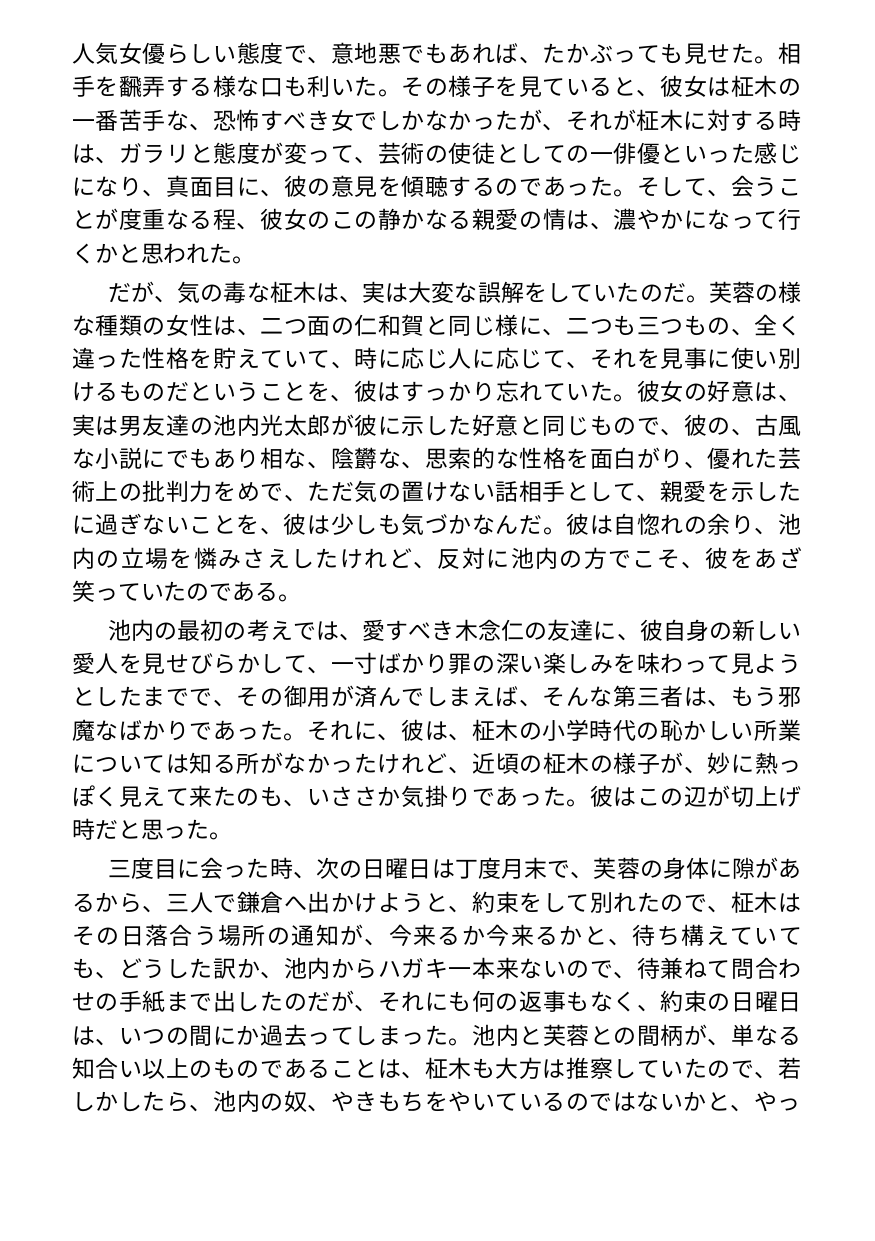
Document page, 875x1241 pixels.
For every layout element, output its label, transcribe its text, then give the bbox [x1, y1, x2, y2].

text 人気女優らしい態度で、意地悪でもあれば、たかぶっても見せた。相手を飜弄する様な口も利いた。その様子を見ていると、彼女は柾木の一番苦手な、恐怖すべき女でしかなかったが、それが柾木に対する時は、ガラリと態度が変って、芸術の使徒としての一俳優といった感じになり、真面目に、彼の意見を傾聴するのであった。そして、会うことが度重なる程、彼女のこの静かなる親愛の情は、濃やかになって行くかと思われた。 [72, 36, 802, 269]
text だが、気の毒な柾木は、実は大変な誤解をしていたのだ。芙蓉の様な種類の女性は、二つ面の仁和賀と同じ様に、二つも三つもの、全く違った性格を貯えていて、時に応じ人に応じて、それを見事に使い別けるものだということを、彼はすっかり忘れていた。彼女の好意は、実は男友達の池内光太郎が彼に示した好意と同じもので、彼の、古風な小説にでもあり相な、陰欝な、思索的な性格を面白がり、優れた芸術上の批判力をめで、ただ気の置けない話相手として、親愛を示したに過ぎないことを、彼は少しも気づかなんだ。彼は自惚れの余り、池内の立場を憐みさえしたけれど、反対に池内の方でこそ、彼をあざ笑っていたのである。 [72, 274, 802, 607]
text 三度目に会った時、次の日曜日は丁度月末で、芙蓉の身体に隙があるから、三人で鎌倉へ出かけようと、約束をして別れたので、柾木はその日落合う場所の通知が、今来るか今来るかと、待ち構えていても、どうした訳か、池内からハガキ一本来ないので、待兼ねて問合わせの手紙まで出したのだが、それにも何の返事もなく、約束の日曜日は、いつの間にか過去ってしまった。池内と芙蓉との間柄が、単なる知合い以上のものであることは、柾木も大方は推察していたので、若しかしたら、池内の奴、やきもちをやいているのではないかと、やっ [72, 851, 802, 1117]
text 池内の最初の考えでは、愛すべき木念仁の友達に、彼自身の新しい愛人を見せびらかして、一寸ばかり罪の深い楽しみを味わって見ようとしたまでで、その御用が済んでしまえば、そんな第三者は、もう邪魔なばかりであった。それに、彼は、柾木の小学時代の恥かしい所業については知る所がなかったけれど、近頃の柾木の様子が、妙に熱っぽく見えて来たのも、いささか気掛りであった。彼はこの辺が切上げ時だと思った。 [72, 613, 802, 845]
